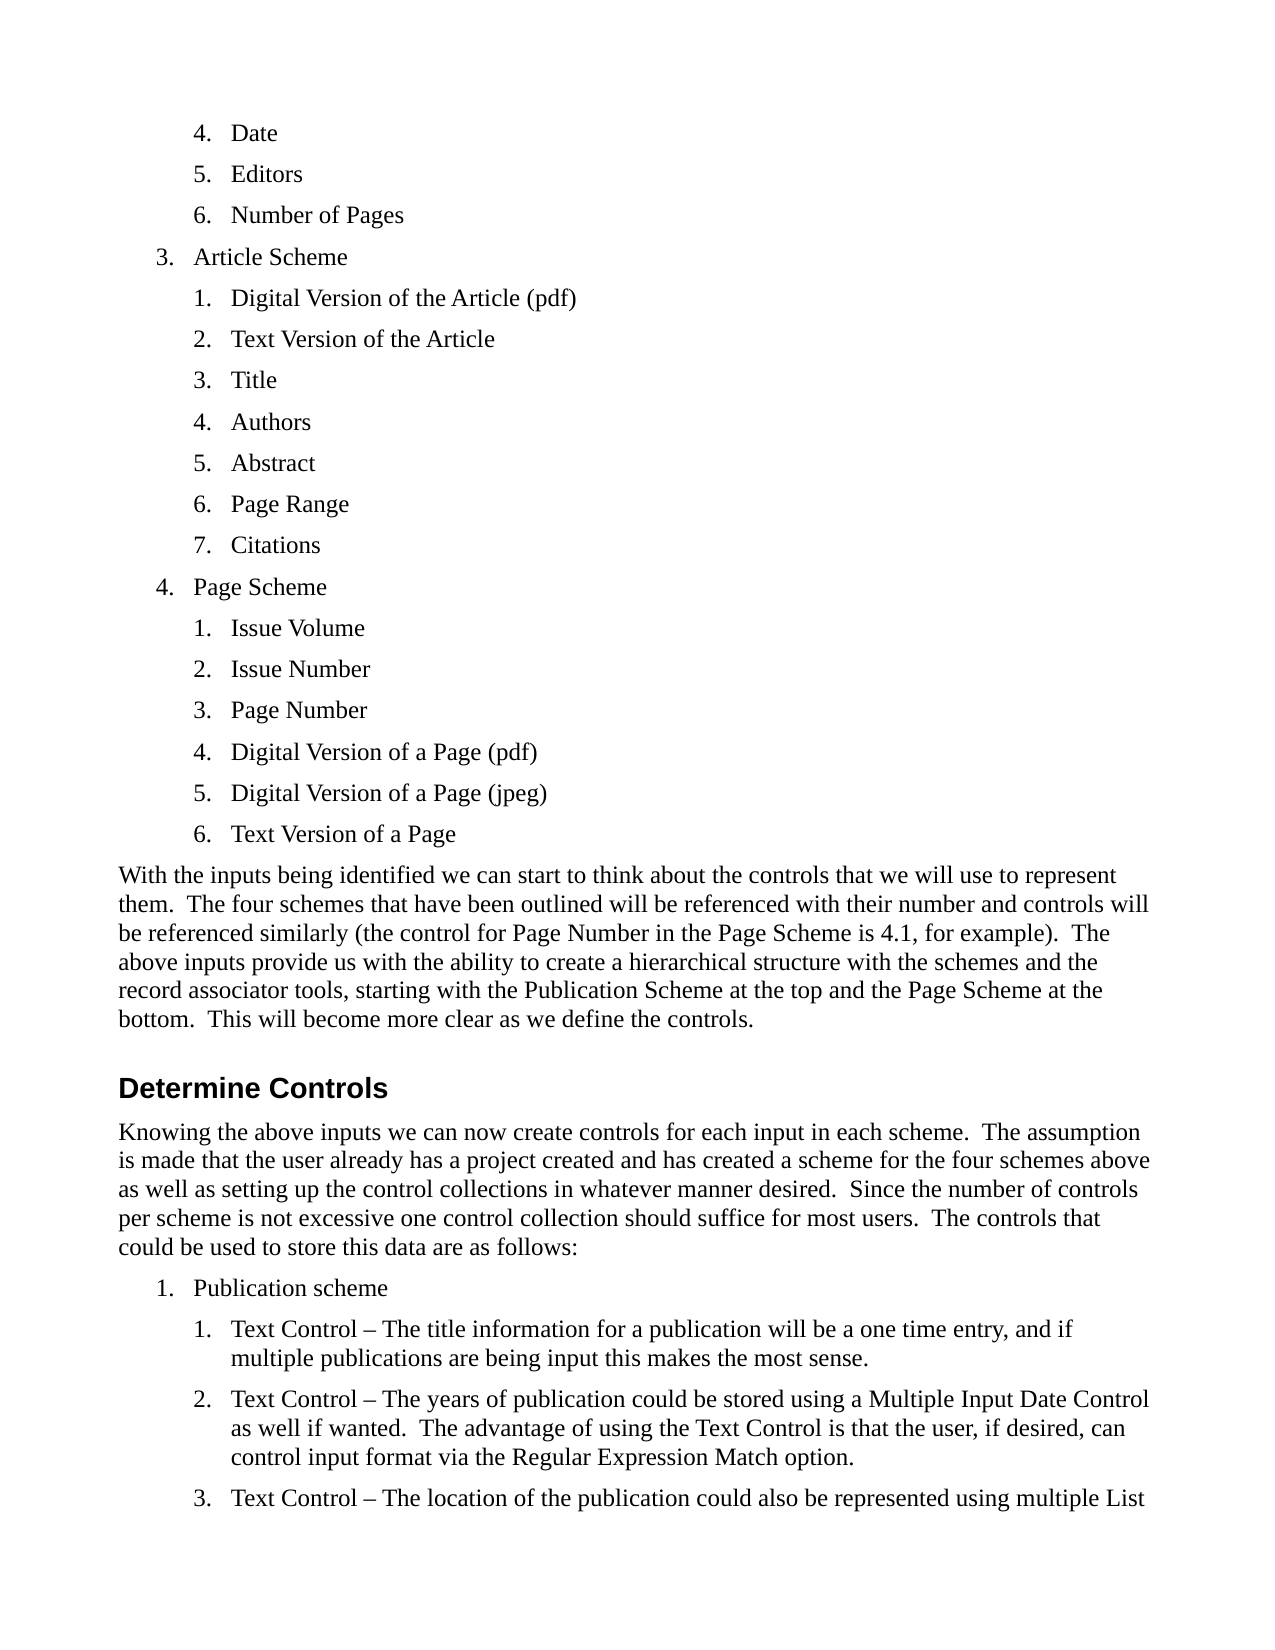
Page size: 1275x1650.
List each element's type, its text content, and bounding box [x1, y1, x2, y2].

list Page Number [193, 696, 1157, 724]
list Text Version of the Article [193, 324, 1157, 353]
list Text Control – The years of publication could be stored using a Multiple Input Date Control as well if wanted. The advantage of using the Text Control is that the user, if desired, can control input format via the Regular Expression Match option. [193, 1384, 1157, 1470]
list Publication scheme [156, 1273, 1157, 1302]
list Digital Version of the Article (pdf) [193, 283, 1157, 312]
list Editors [193, 159, 1157, 188]
list Article Scheme [156, 242, 1157, 271]
list Text Version of a Page [193, 819, 1157, 848]
list Digital Version of a Page (jpeg) [193, 778, 1157, 807]
list Issue Number [193, 654, 1157, 683]
list Issue Volume [193, 613, 1157, 642]
list Abstract [193, 448, 1157, 477]
list Citations [193, 531, 1157, 559]
list Number of Pages [193, 201, 1157, 229]
list Text Control – The title information for a publication will be a one time entry, and if multiple publications are being input this makes the most sense. [193, 1314, 1157, 1372]
list Authors [193, 407, 1157, 436]
list Page Scheme [156, 572, 1157, 601]
list Title [193, 366, 1157, 394]
list Digital Version of a Page (pdf) [193, 737, 1157, 766]
list Page Range [193, 489, 1157, 518]
text With the inputs being identified we can start to think about the controls that we will use to represent them. The four schemes that have been outlined will be referenced with their number and controls will be referenced similarly (the control for Page Number in the Page Scheme is 4.1, for example). The above inputs provide us with the ability to create a hierarchical structure with the schemes and the record associator tools, starting with the Publication Scheme at the top and the Page Scheme at the bottom. This will become more clear as we define the controls. [118, 861, 1157, 1033]
list Text Control – The location of the publication could also be represented using multiple List [193, 1483, 1157, 1512]
list Date [193, 118, 1157, 147]
subtitle Determine Controls [118, 1071, 1157, 1104]
text Knowing the above inputs we can now create controls for each input in each scheme. The assumption is made that the user already has a project created and has created a scheme for the four schemes above as well as setting up the control collections in whatever manner desired. Since the number of controls per scheme is not excessive one control collection should suffice for most users. The controls that could be used to store this data are as follows: [118, 1117, 1157, 1260]
